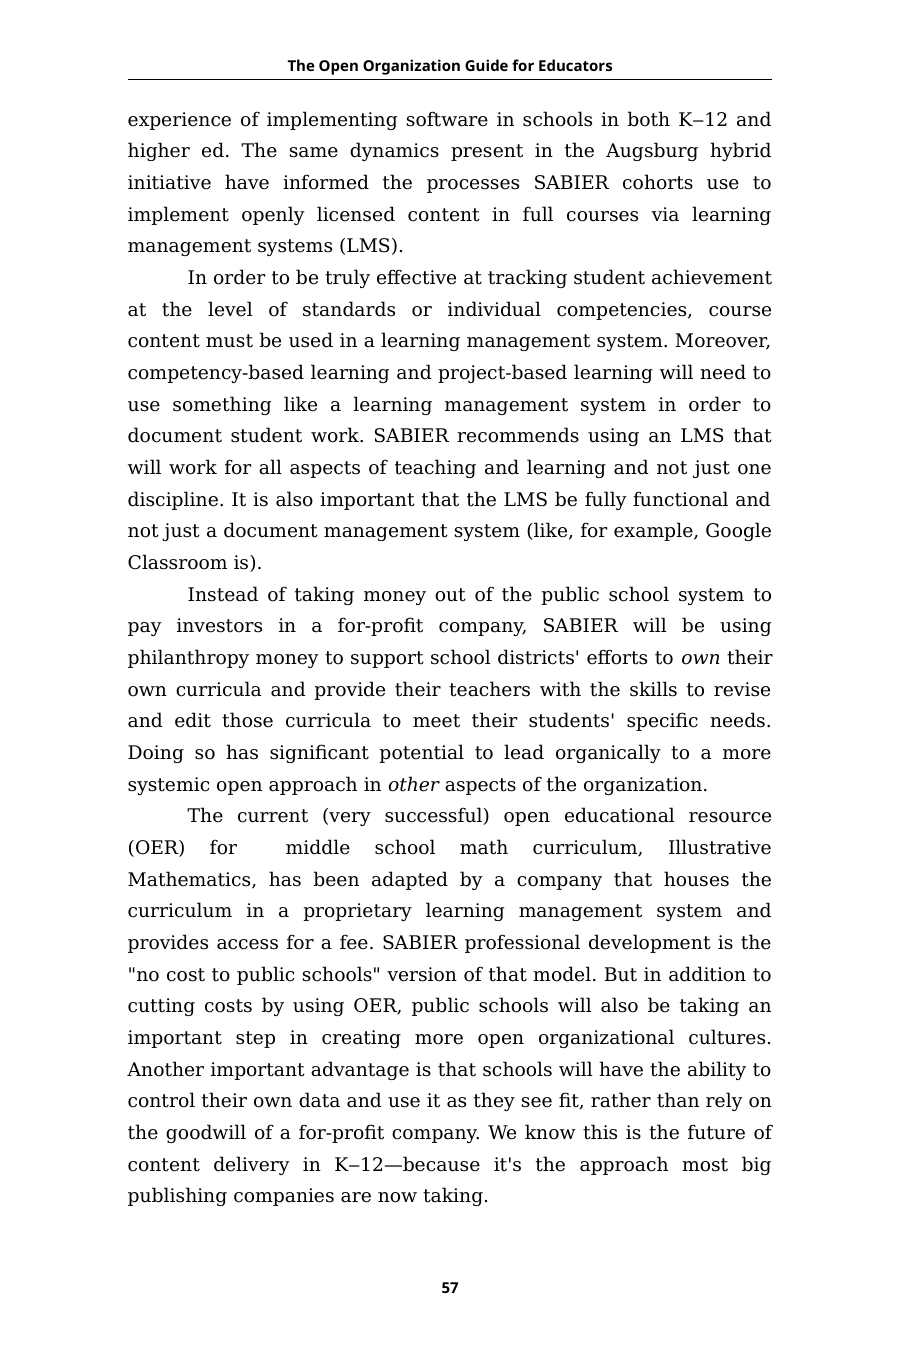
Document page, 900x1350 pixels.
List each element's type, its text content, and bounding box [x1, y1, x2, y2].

text Instead of taking money out of the public school system to pay investors in a for-profit company, SABIER will be using philanthropy money to support school districts' efforts to own their own curricula and provide their teachers with the skills to revise and edit those curricula to meet their students' specific needs. Doing so has significant potential to lead organically to a more systemic open approach in other aspects of the organization. [127, 584, 772, 796]
text In order to be truly effective at tracking student achievement at the level of standards or individual competencies, course content must be used in a learning management system. Moreover, competency-based learning and project-based learning will need to use something like a learning management system in order to document student work. SABIER recommends using an LMS that will work for all aspects of teaching and learning and not just one discipline. It is also important that the LMS be fully functional and not just a document management system (like, for example, Google Classroom is). [127, 267, 772, 574]
text The current (very successful) open educational resource (OER) for middle school math curriculum, Illustrative Mathematics, has been adapted by a company that houses the curriculum in a proprietary learning management system and provides access for a fee. SABIER professional development is the "no cost to public schools" version of that model. But in addition to cutting costs by using OER, public schools will also be taking an important step in creating more open organizational cultures. Another important advantage is that schools will have the ability to control their own data and use it as they see fit, rather than rely on the goodwill of a for-profit company. We know this is the future of content delivery in K‒12—because it's the approach most big publishing companies are now taking. [127, 805, 772, 1207]
text experience of implementing software in schools in both K‒12 and higher ed. The same dynamics present in the Augsburg hybrid initiative have informed the processes SABIER cohorts use to implement openly licensed content in full courses via learning management systems (LMS). [127, 109, 772, 257]
